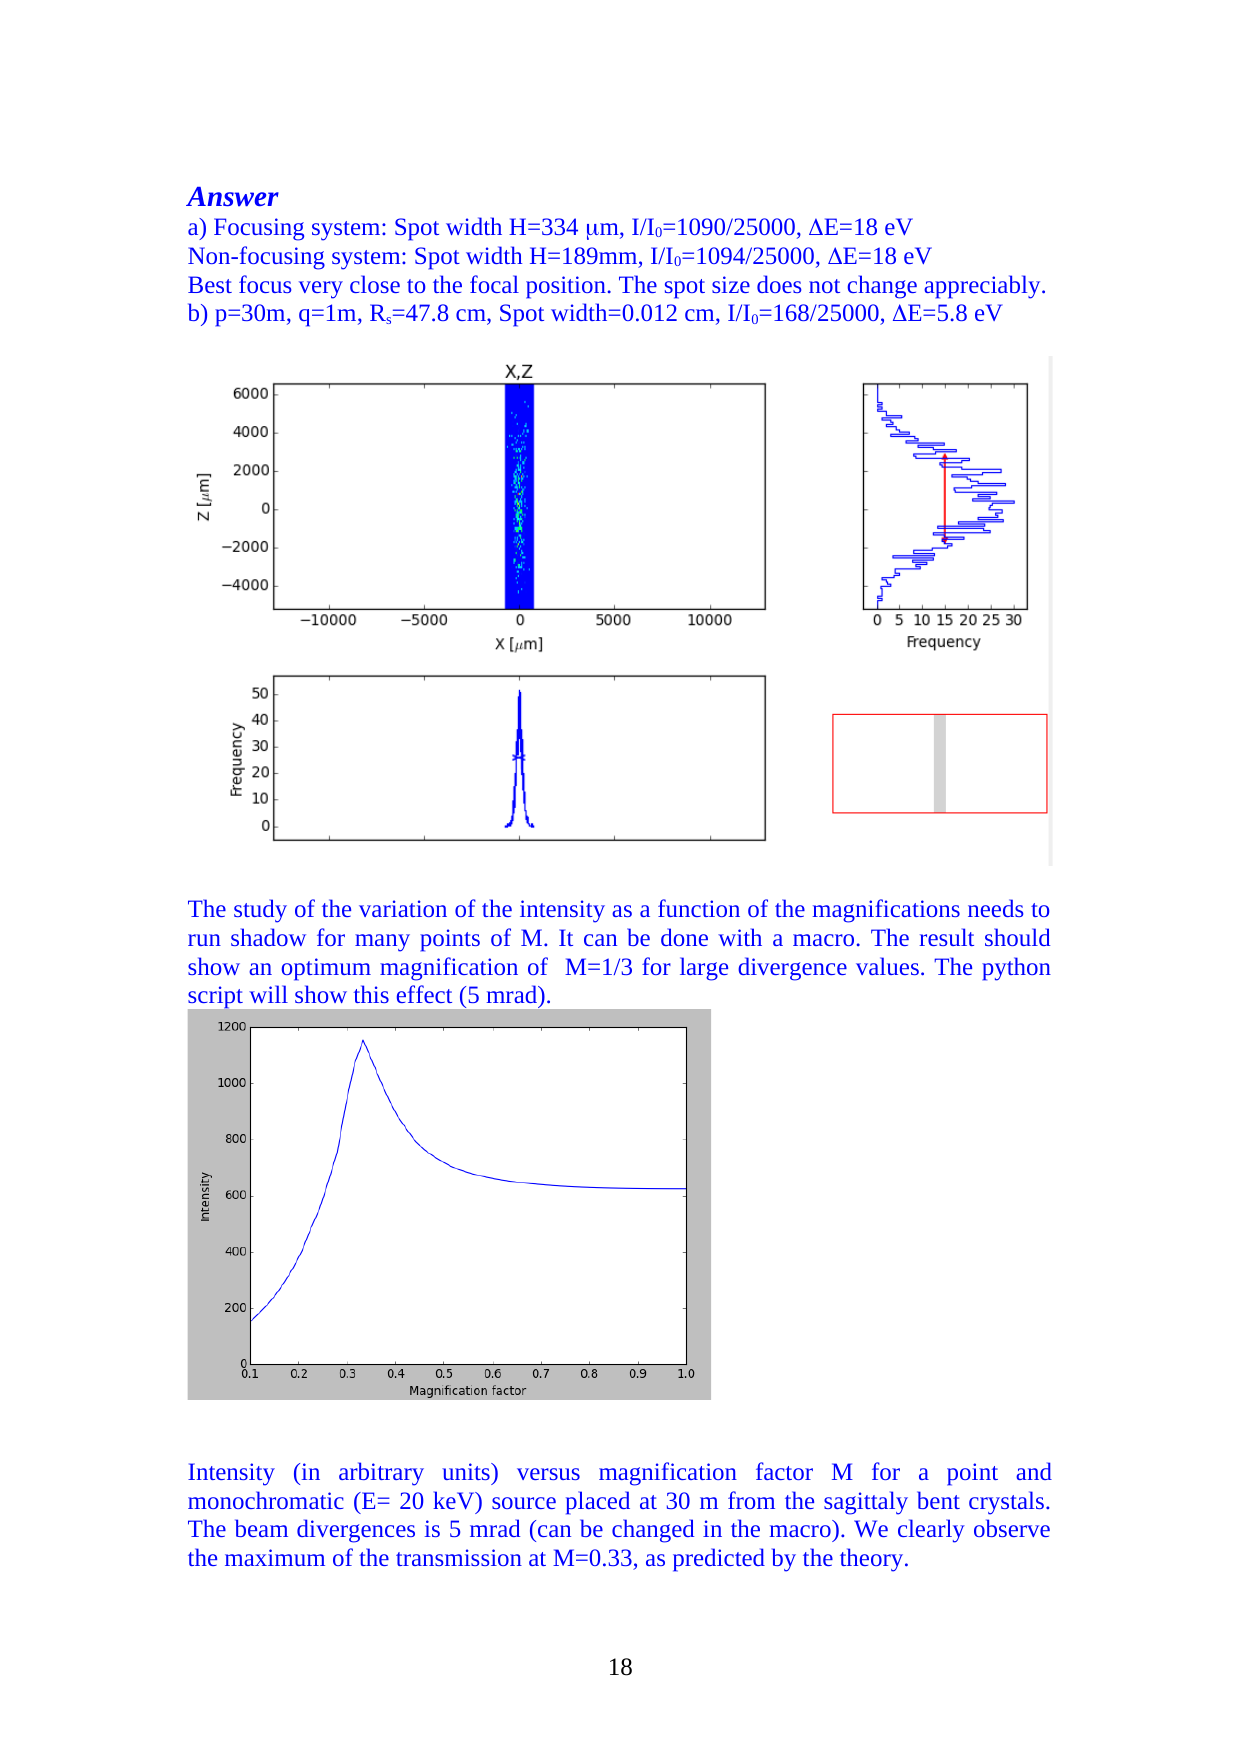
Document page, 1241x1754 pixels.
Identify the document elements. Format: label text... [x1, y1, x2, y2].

text Non-focusing system: Spot width H=189mm, I/I0=1094/25000, E=18 eV [187, 241, 1053, 270]
picture [187, 356, 1053, 866]
picture [187, 1009, 712, 1400]
text Best focus very close to the focal position. The spot size does not change appreciably. [187, 270, 1053, 298]
text The study of the variation of the intensity as a function of the magnifications needs to run shadow for many points of M. It can be done with a macro. The result should show an optimum magnification of M=1/3 for large divergence values. The python script will show this effect (5 mrad). [187, 894, 1053, 1009]
text a) Focusing system: Spot width H=334 mm, I/I0=1090/25000, E=18 eV [187, 212, 1053, 241]
text Intensity (in arbitrary units) versus magnification factor M for a point and monochromatic (E= 20 keV) source placed at 30 m from the sagittaly bent crystals. The beam divergences is 5 mrad (can be changed in the macro). We clearly observe the maximum of the transmission at M=0.33, as predicted by the theory. [187, 1457, 1053, 1572]
text b) p=30m, q=1m, Rs=47.8 cm, Spot width=0.012 cm, I/I0=168/25000, E=5.8 eV [187, 298, 1053, 327]
text Answer [187, 179, 1053, 212]
